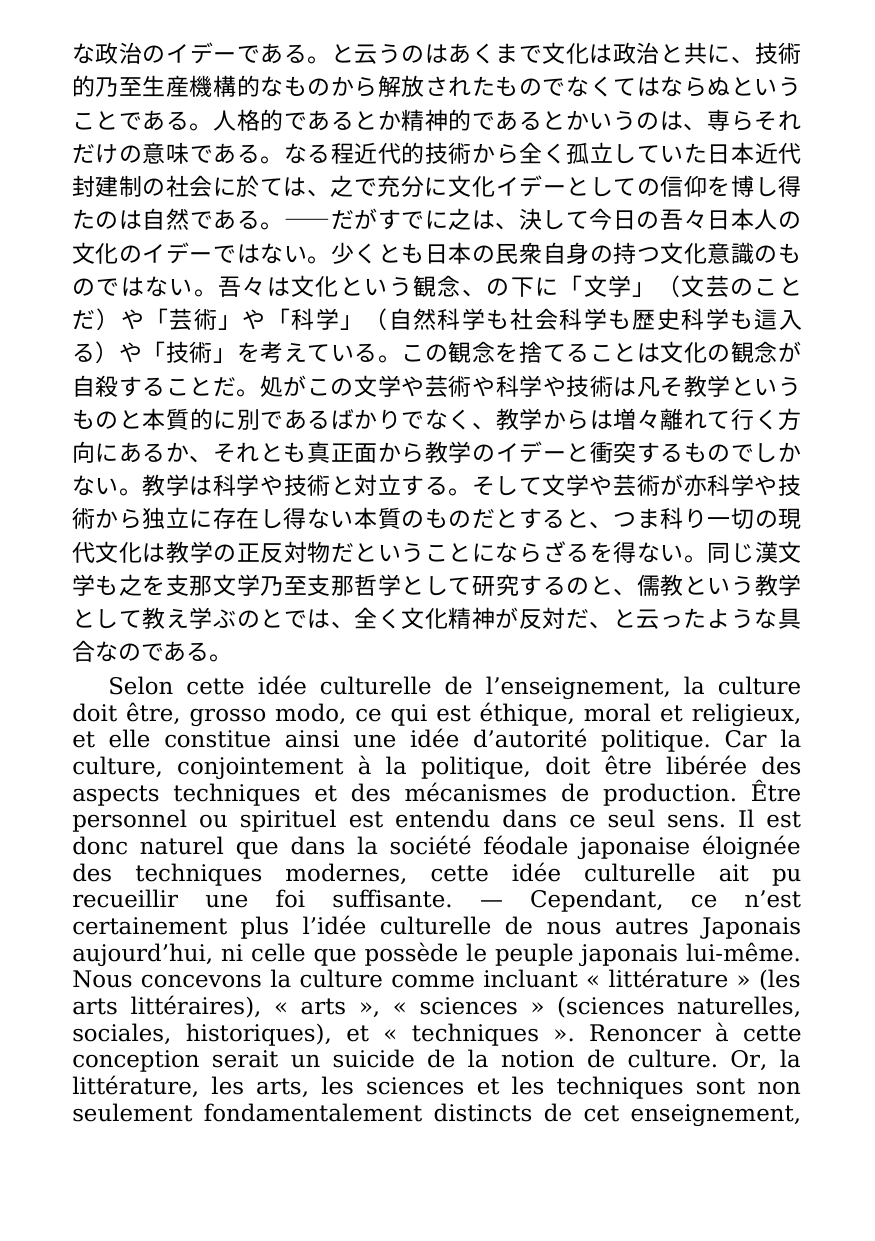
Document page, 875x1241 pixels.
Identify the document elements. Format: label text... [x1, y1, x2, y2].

text な政治のイデーである。と云うのはあくまで文化は政治と共に、技術的乃至生産機構的なものから解放されたものでなくてはならぬということである。人格的であるとか精神的であるとかいうのは、専らそれだけの意味である。なる程近代的技術から全く孤立していた日本近代封建制の社会に於ては、之で充分に文化イデーとしての信仰を博し得たのは自然である。――だがすでに之は、決して今日の吾々日本人の文化のイデーではない。少くとも日本の民衆自身の持つ文化意識のものではない。吾々は文化という観念、の下に「文学」（文芸のことだ）や「芸術」や「科学」（自然科学も社会科学も歴史科学も這入る）や「技術」を考えている。この観念を捨てることは文化の観念が自殺することだ。処がこの文学や芸術や科学や技術は凡そ教学というものと本質的に別であるばかりでなく、教学からは増々離れて行く方向にあるか、それとも真正面から教学のイデーと衝突するものでしかない。教学は科学や技術と対立する。そして文学や芸術が亦科学や技術から独立に存在し得ない本質のものだとすると、つま科り一切の現代文化は教学の正反対物だということにならざるを得ない。同じ漢文学も之を支那文学乃至支那哲学として研究するのと、儒教という教学として教え学ぶのとでは、全く文化精神が反対だ、と云ったような具合なのである。 [72, 36, 802, 667]
text Selon cette idée culturelle de l’enseignement, la culture doit être, grosso modo, ce qui est éthique, moral et religieux, et elle constitue ainsi une idée d’autorité politique. Car la culture, conjointement à la politique, doit être libérée des aspects techniques et des mécanismes de production. Être personnel ou spirituel est entendu dans ce seul sens. Il est donc naturel que dans la société féodale japonaise éloignée des techniques modernes, cette idée culturelle ait pu recueillir une foi suffisante. — Cependant, ce n’est certainement plus l’idée culturelle de nous autres Japonais aujourd’hui, ni celle que possède le peuple japonais lui-même. Nous concevons la culture comme incluant « littérature » (les arts littéraires), « arts », « sciences » (sciences naturelles, sociales, historiques), et « techniques ». Renoncer à cette conception serait un suicide de la notion de culture. Or, la littérature, les arts, les sciences et les techniques sont non seulement fondamentalement distincts de cet enseignement, [72, 673, 802, 1127]
